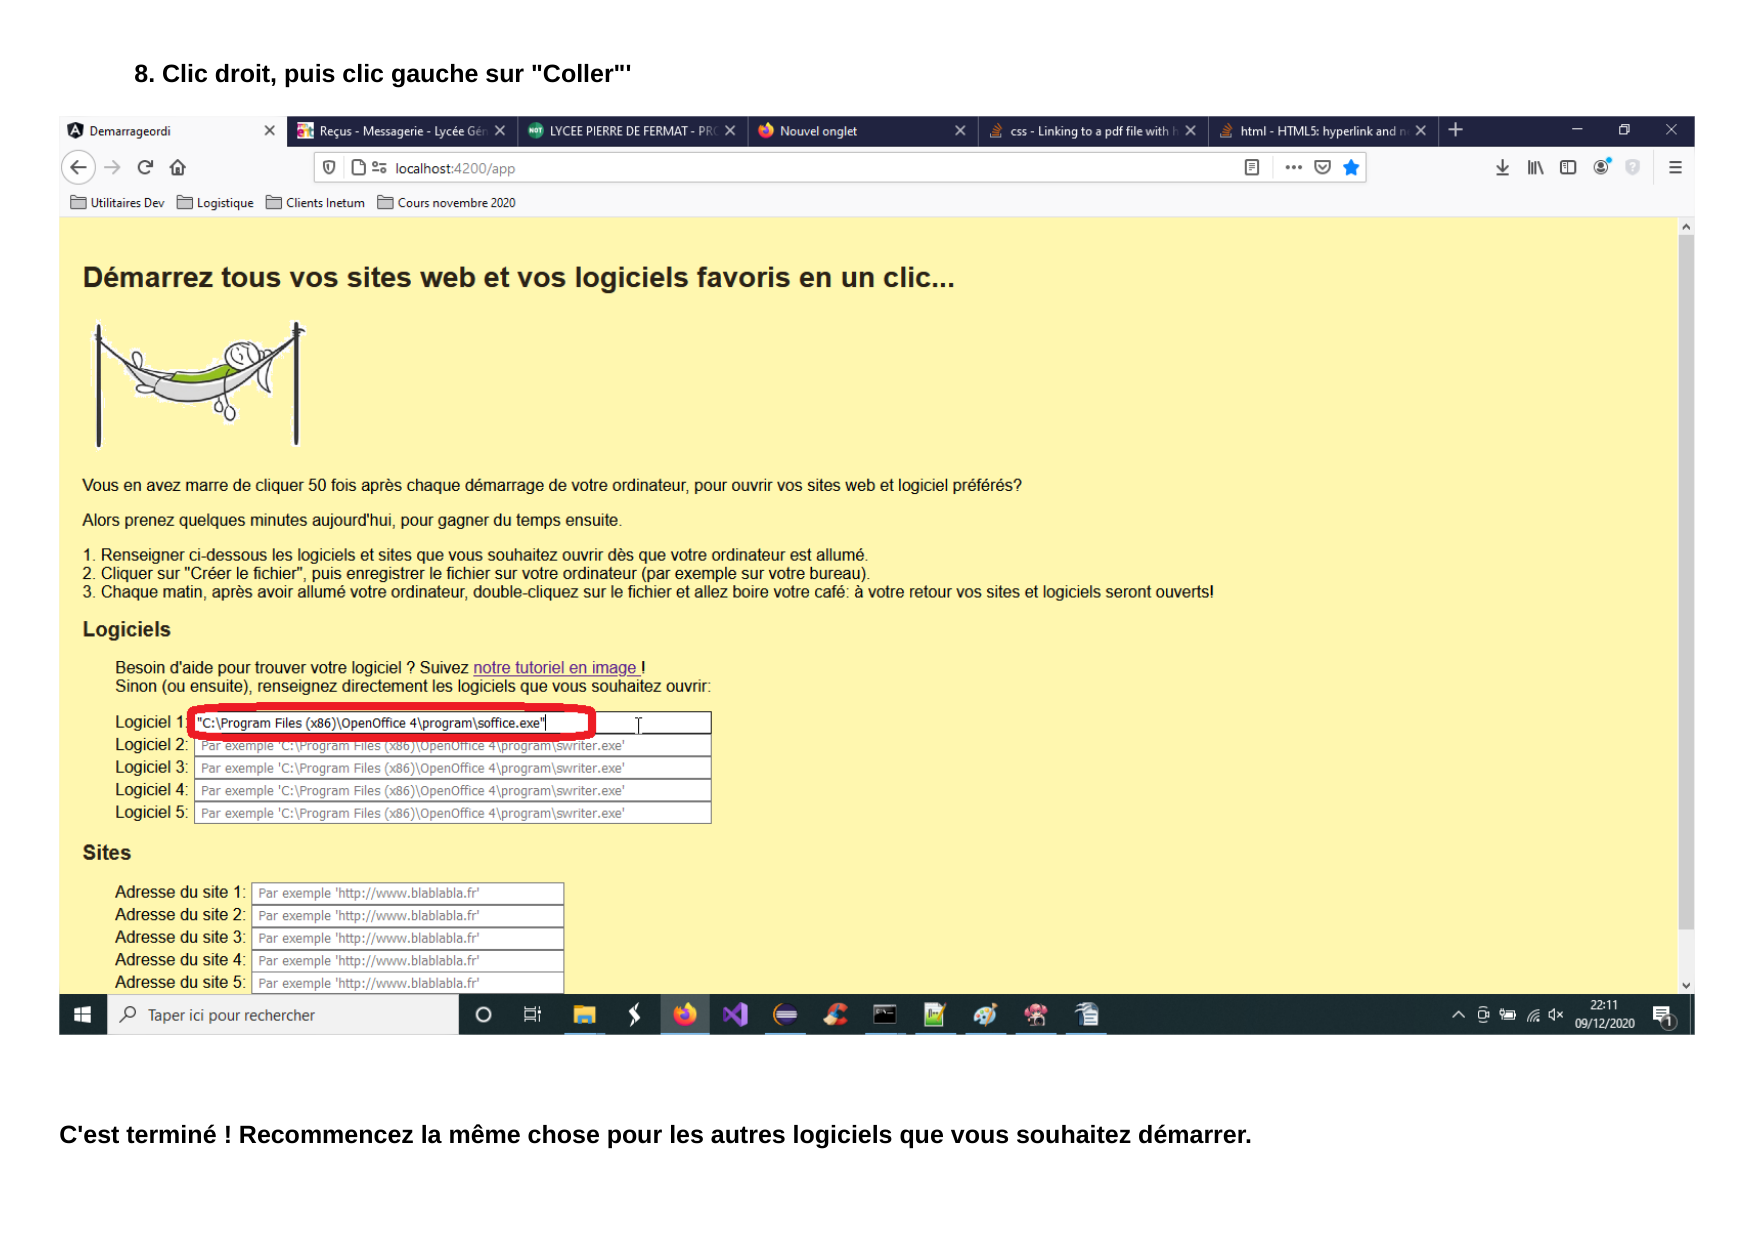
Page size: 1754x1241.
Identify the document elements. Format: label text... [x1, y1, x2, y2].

text C'est terminé ! Recommencez la même chose pour les autres logiciels que vous souhaitez démarrer. [59, 1120, 1695, 1149]
picture [59, 116, 1695, 1035]
list 8. Clic droit, puis clic gauche sur "Coller"' [97, 59, 1695, 88]
